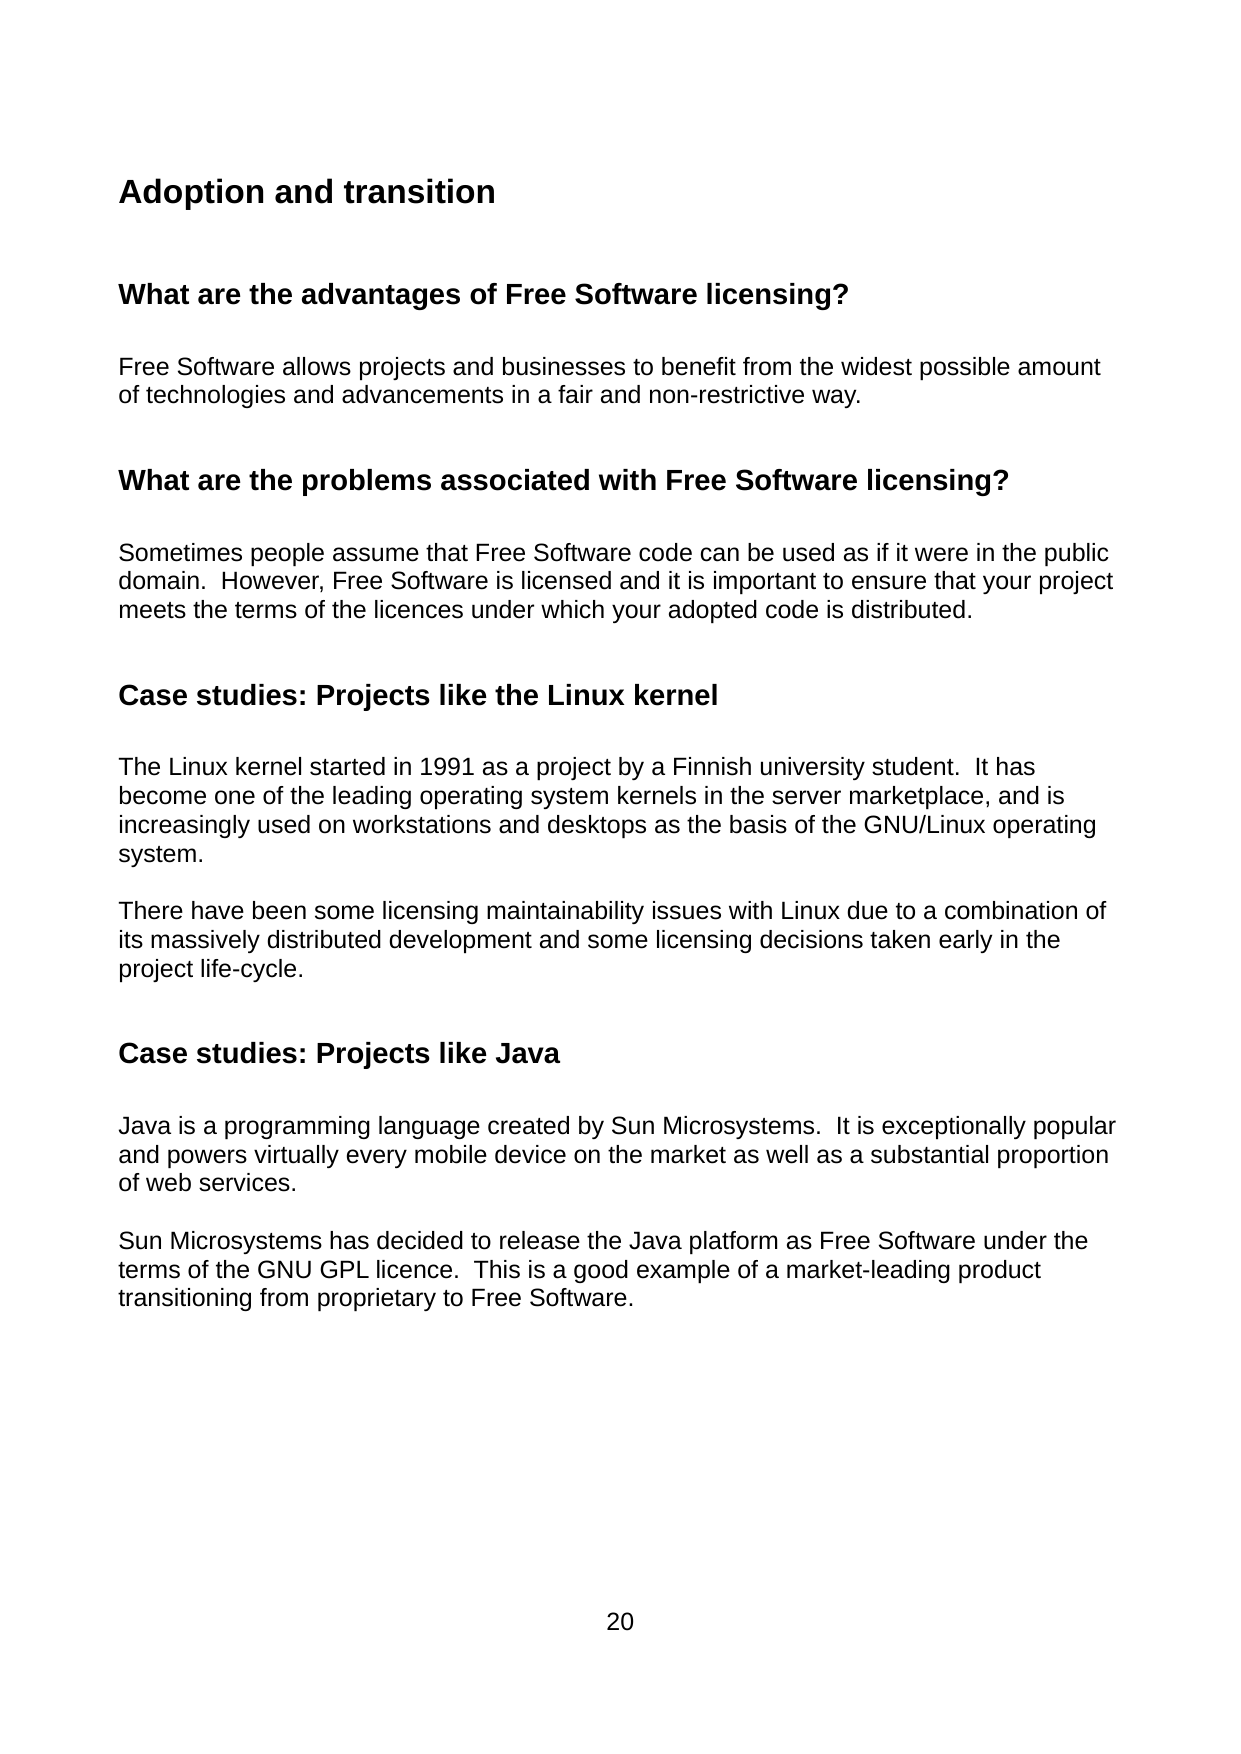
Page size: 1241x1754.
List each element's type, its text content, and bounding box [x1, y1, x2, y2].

subtitle What are the advantages of Free Software licensing? [118, 277, 1122, 310]
subtitle Case studies: Projects like the Linux kernel [118, 678, 1122, 711]
text The Linux kernel started in 1991 as a project by a Finnish university student. It has become one of the leading operating system kernels in the server marketplace, and is increasingly used on workstations and desktops as the basis of the GNU/Linux operating system. [118, 752, 1122, 867]
text Free Software allows projects and businesses to benefit from the widest possible amount of technologies and advancements in a fair and non-restrictive way. [118, 352, 1122, 409]
subtitle What are the problems associated with Free Software licensing? [118, 463, 1122, 496]
text Sometimes people assume that Free Software code can be used as if it were in the public domain. However, Free Software is licensed and it is important to ensure that your project meets the terms of the licences under which your adopted code is distributed. [118, 538, 1122, 624]
text There have been some licensing maintainability issues with Linux due to a combination of its massively distributed development and some licensing decisions taken early in the project life-cycle. [118, 896, 1122, 982]
text Java is a programming language created by Sun Microsystems. It is exceptionally popular and powers virtually every mobile device on the market as well as a substantial proportion of web services. [118, 1111, 1122, 1197]
subtitle Case studies: Projects like Java [118, 1036, 1122, 1070]
subtitle Adoption and transition [118, 172, 1122, 211]
text Sun Microsystems has decided to release the Java platform as Free Software under the terms of the GNU GPL licence. This is a good example of a market-leading product transitioning from proprietary to Free Software. [118, 1226, 1122, 1312]
